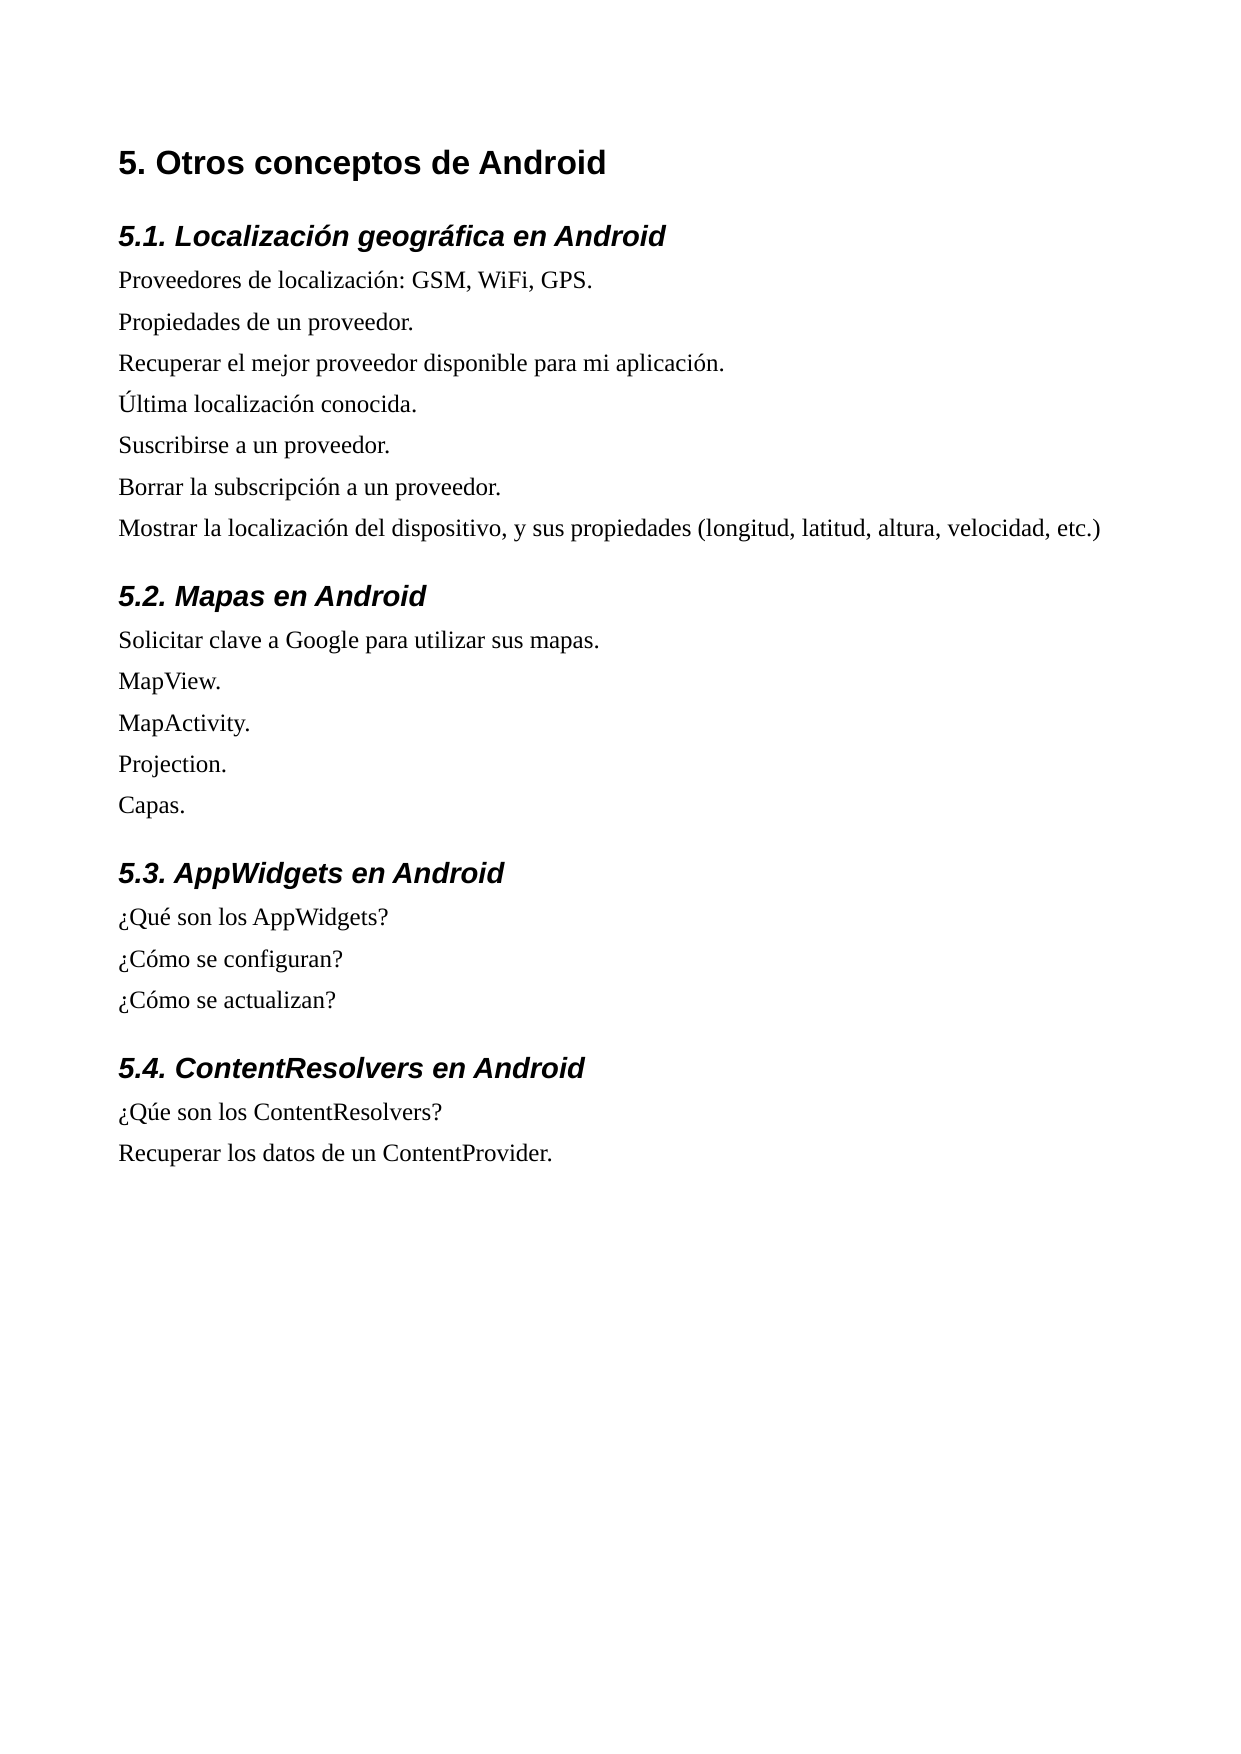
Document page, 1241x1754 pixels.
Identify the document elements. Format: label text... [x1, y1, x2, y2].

text Recuperar los datos de un ContentProvider. [118, 1138, 1122, 1167]
text Recuperar el mejor proveedor disponible para mi aplicación. [118, 348, 1122, 377]
text ¿Cómo se actualizan? [118, 985, 1122, 1014]
text Proveedores de localización: GSM, WiFi, GPS. [118, 265, 1122, 294]
text Última localización conocida. [118, 389, 1122, 418]
text Propiedades de un proveedor. [118, 307, 1122, 335]
text Borrar la subscripción a un proveedor. [118, 472, 1122, 500]
text Solicitar clave a Google para utilizar sus mapas. [118, 625, 1122, 654]
text Suscribirse a un proveedor. [118, 430, 1122, 459]
subtitle 5. Otros conceptos de Android [118, 143, 1122, 182]
text MapView. [118, 666, 1122, 695]
subtitle 5.2. Mapas en Android [118, 579, 1122, 613]
text ¿Qué son los AppWidgets? [118, 902, 1122, 931]
text MapActivity. [118, 708, 1122, 736]
subtitle 5.4. ContentResolvers en Android [118, 1051, 1122, 1085]
text Projection. [118, 749, 1122, 778]
text Capas. [118, 790, 1122, 819]
text ¿Qúe son los ContentResolvers? [118, 1097, 1122, 1126]
text Mostrar la localización del dispositivo, y sus propiedades (longitud, latitud, altura, velocidad, etc.) [118, 513, 1122, 542]
text ¿Cómo se configuran? [118, 944, 1122, 972]
subtitle 5.1. Localización geográfica en Android [118, 219, 1122, 253]
subtitle 5.3. AppWidgets en Android [118, 856, 1122, 890]
